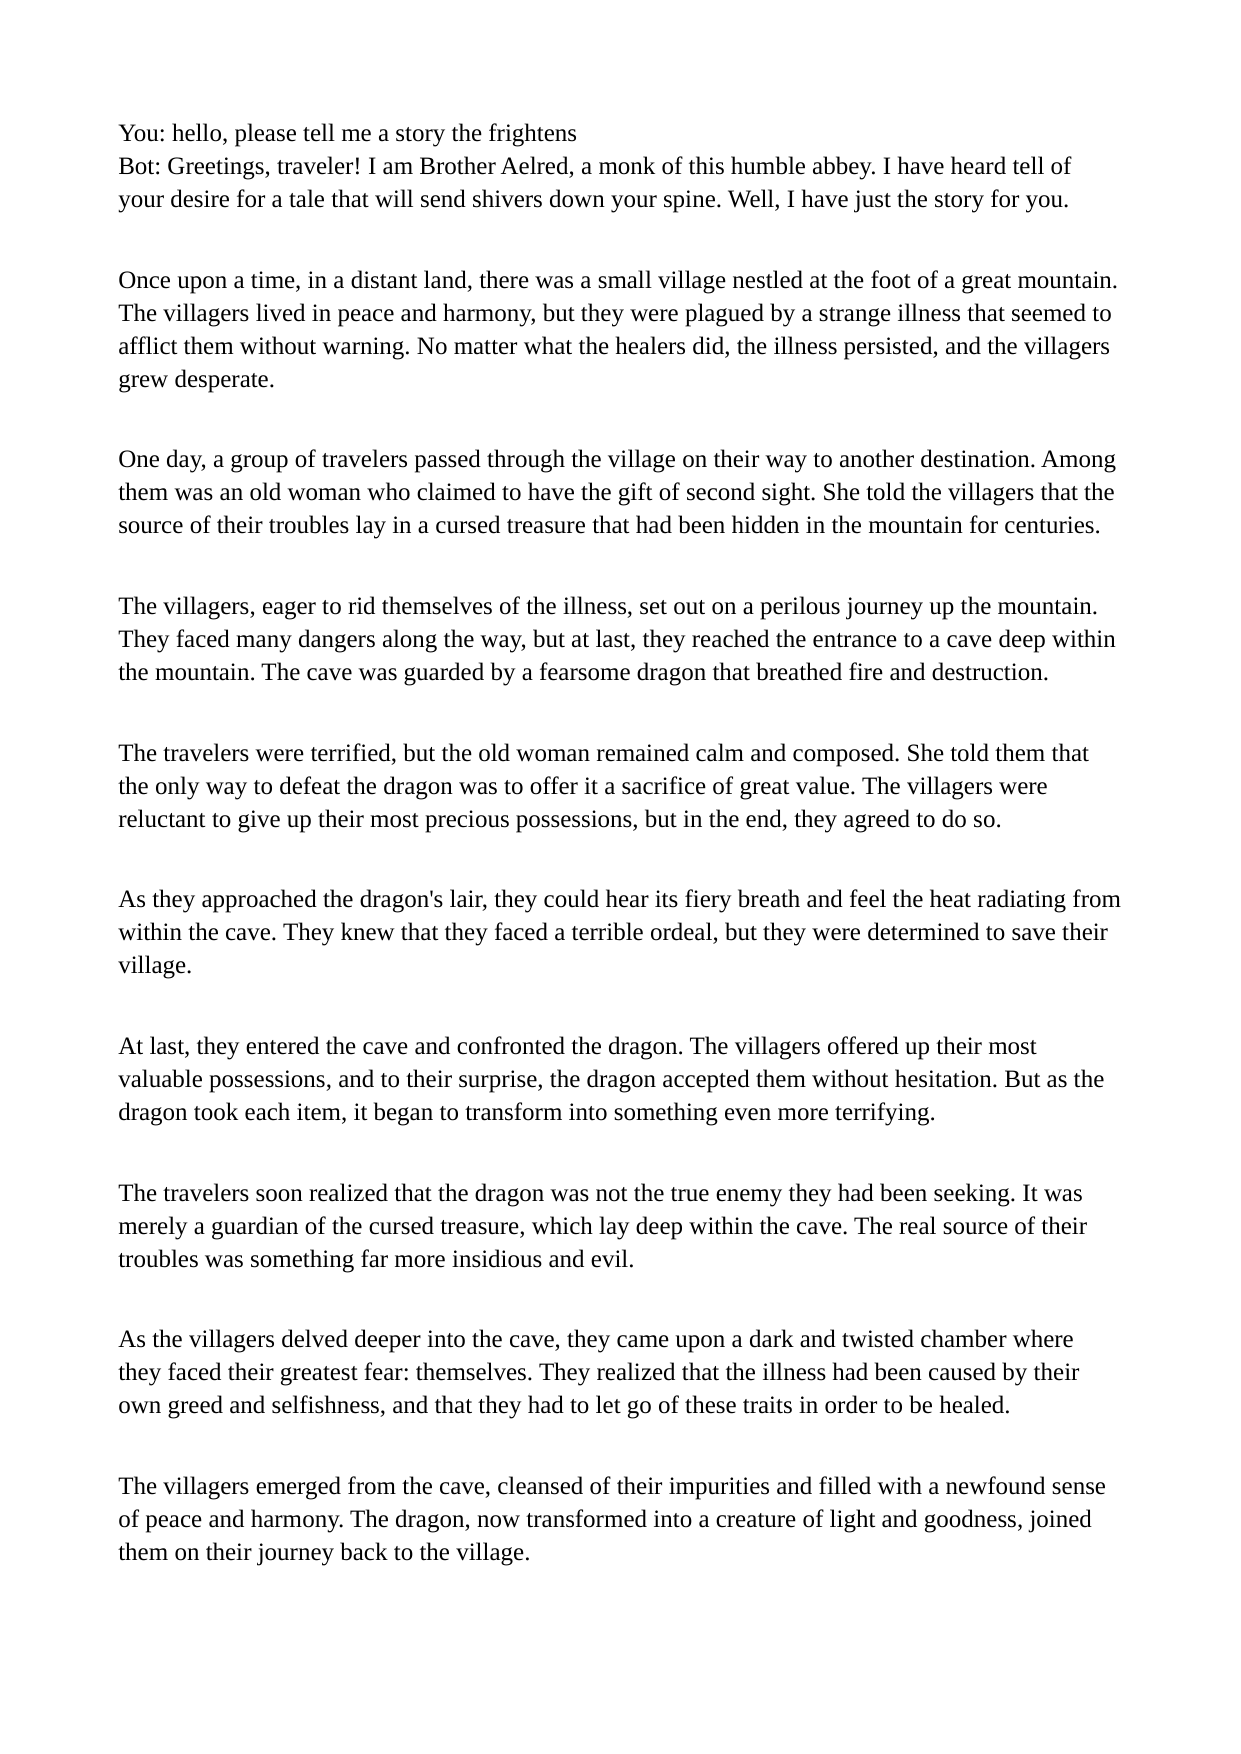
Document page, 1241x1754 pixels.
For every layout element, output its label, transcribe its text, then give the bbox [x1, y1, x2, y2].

text The travelers soon realized that the dragon was not the true enemy they had been seeking. It was merely a guardian of the cursed treasure, which lay deep within the cave. The real source of their troubles was something far more insidious and evil. [118, 1178, 1122, 1273]
text One day, a group of travelers passed through the village on their way to another destination. Among them was an old woman who claimed to have the gift of second sight. She told the villagers that the source of their troubles lay in a cursed treasure that had been hidden in the mountain for centuries. [118, 444, 1122, 539]
text Once upon a time, in a distant land, there was a small village nestled at the foot of a great mountain. The villagers lived in peace and harmony, but they were plagued by a strange illness that seemed to afflict them without warning. No matter what the healers did, the illness persisted, and the villagers grew desperate. [118, 265, 1122, 393]
text As they approached the dragon's lair, they could hear its fiery breath and feel the heat radiating from within the cave. They knew that they faced a terrible ordeal, but they were determined to save their village. [118, 884, 1122, 979]
text Bot: Greetings, traveler! I am Brother Aelred, a monk of this humble abbey. I have heard tell of your desire for a tale that will send shivers down your spine. Well, I have just the story for you. [118, 151, 1122, 213]
text At last, they entered the cave and confronted the dragon. The villagers offered up their most valuable possessions, and to their surprise, the dragon accepted them without hesitation. But as the dragon took each item, it began to transform into something even more terrifying. [118, 1031, 1122, 1126]
text The villagers emerged from the cave, cleansed of their impurities and filled with a newfound sense of peace and harmony. The dragon, now transformed into a creature of light and goodness, joined them on their journey back to the village. [118, 1471, 1122, 1566]
text The villagers, eager to rid themselves of the illness, set out on a perilous journey up the mountain. They faced many dangers along the way, but at last, they reached the entrance to a cave deep within the mountain. The cave was guarded by a fearsome dragon that breathed fire and destruction. [118, 591, 1122, 686]
text As the villagers delved deeper into the cave, they came upon a dark and twisted chamber where they faced their greatest fear: themselves. They realized that the illness had been caused by their own greed and selfishness, and that they had to let go of these traits in order to be healed. [118, 1324, 1122, 1419]
text You: hello, please tell me a story the frightens [118, 118, 1122, 147]
text The travelers were terrified, but the old woman remained calm and composed. She told them that the only way to defeat the dragon was to offer it a sacrifice of great value. The villagers were reluctant to give up their most precious possessions, but in the end, they agreed to do so. [118, 738, 1122, 833]
